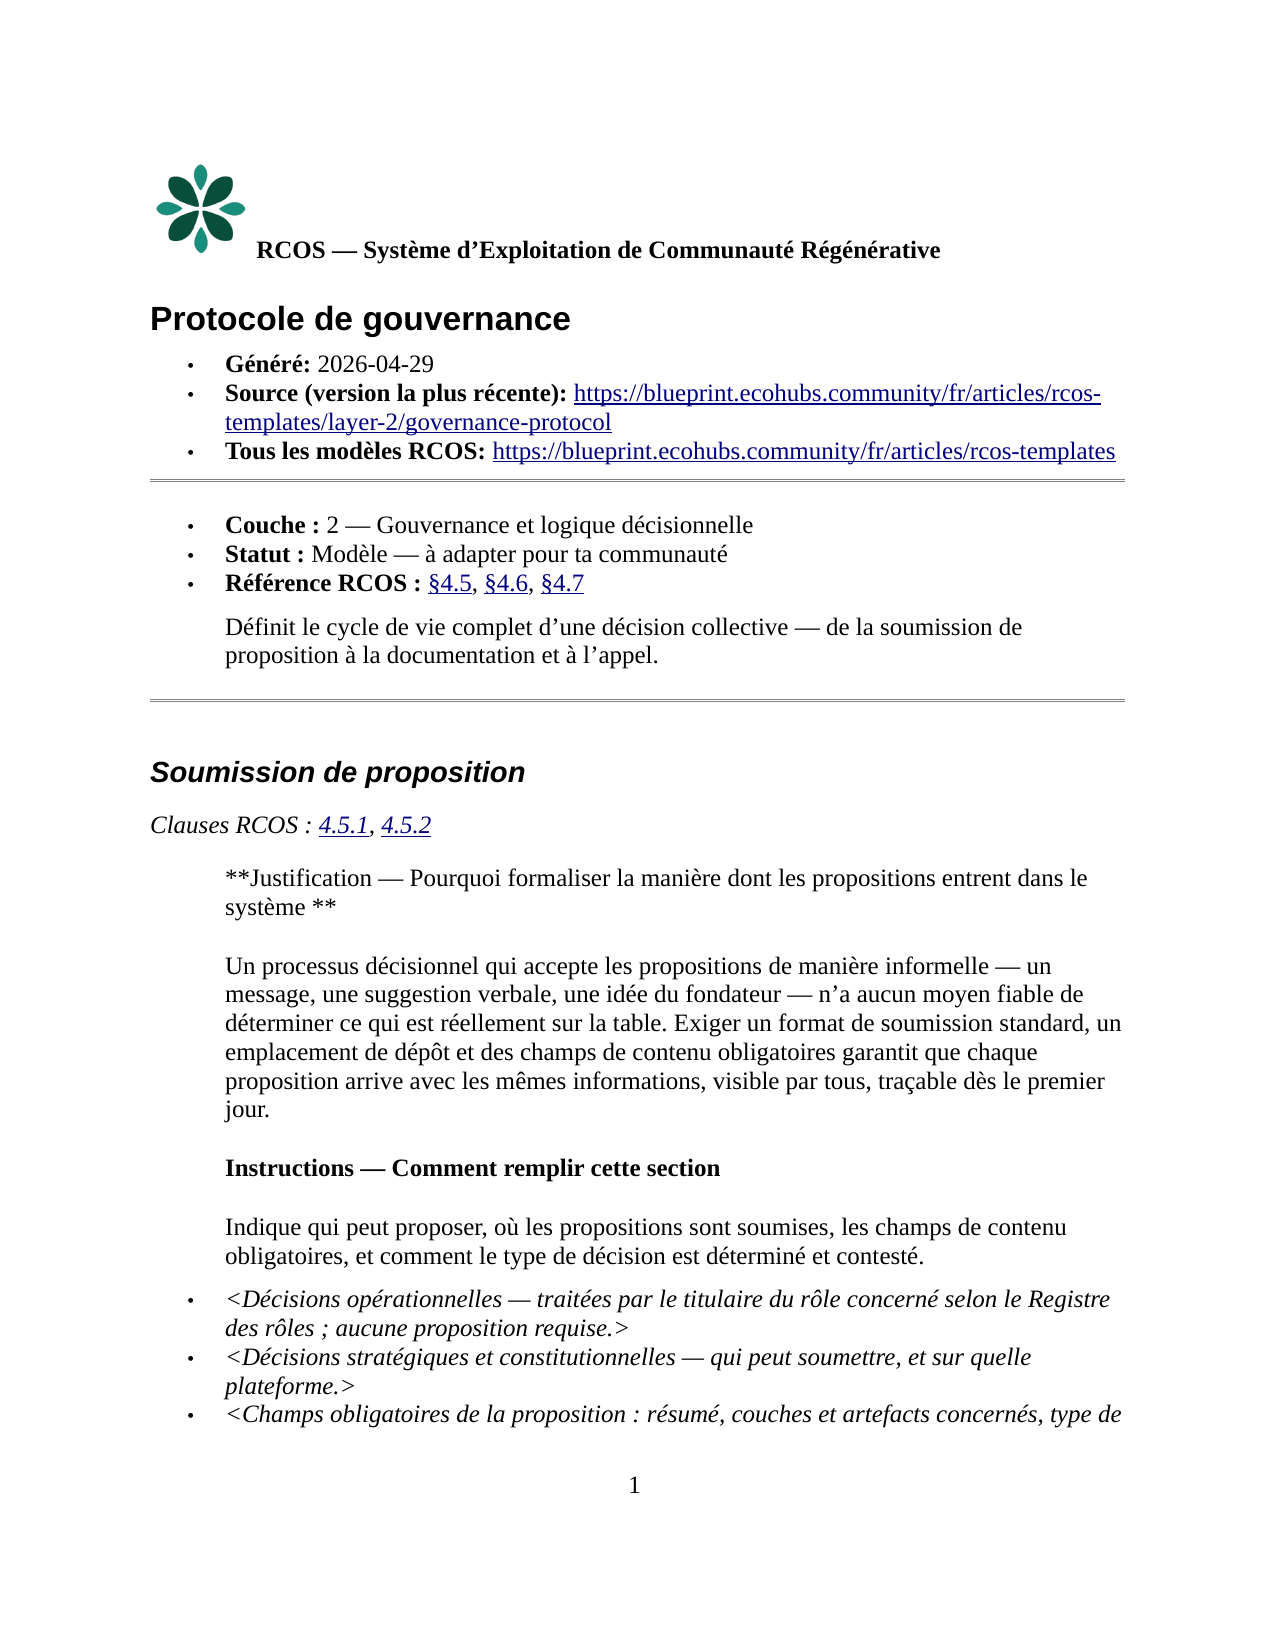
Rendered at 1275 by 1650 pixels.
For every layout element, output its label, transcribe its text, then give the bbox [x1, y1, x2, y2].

list Référence RCOS : §4.5, §4.6, §4.7 [187, 568, 1125, 597]
subtitle Soumission de proposition [150, 756, 1125, 789]
text Clauses RCOS : 4.5.1, 4.5.2 [150, 811, 1125, 839]
text Un processus décisionnel qui accepte les propositions de manière informelle — un message, une suggestion verbale, une idée du fondateur — n’a aucun moyen fiable de déterminer ce qui est réellement sur la table. Exiger un format de soumission standard, un emplacement de dépôt et des champs de contenu obligatoires garantit que chaque proposition arrive avec les mêmes informations, visible par tous, traçable dès le premier jour. [225, 951, 1125, 1123]
list Généré: 2026-04-29 [187, 349, 1125, 378]
list Tous les modèles RCOS: https://blueprint.ecohubs.community/fr/articles/rcos-templates [187, 436, 1125, 464]
subtitle Protocole de gouvernance [150, 298, 1125, 337]
text Définit le cycle de vie complet d’une décision collective — de la soumission de proposition à la documentation et à l’appel. [225, 612, 1125, 669]
list Couche : 2 — Gouvernance et logique décisionnelle [187, 511, 1125, 539]
text RCOS — Système d’Exploitation de Communauté Régénérative [150, 159, 1125, 264]
list <Décisions stratégiques et constitutionnelles — qui peut soumettre, et sur quelle plateforme.> [187, 1342, 1125, 1399]
text **Justification — Pourquoi formaliser la manière dont les propositions entrent dans le système ** [225, 863, 1125, 921]
list <Décisions opérationnelles — traitées par le titulaire du rôle concerné selon le Registre des rôles ; aucune proposition requise.> [187, 1284, 1125, 1342]
list <Champs obligatoires de la proposition : résumé, couches et artefacts concernés, type de [187, 1399, 1125, 1428]
list Statut : Modèle — à adapter pour ta communauté [187, 539, 1125, 568]
text Instructions — Comment remplir cette section [225, 1153, 1125, 1182]
text Indique qui peut proposer, où les propositions sont soumises, les champs de contenu obligatoires, et comment le type de décision est déterminé et contesté. [225, 1212, 1125, 1269]
picture [150, 158, 251, 259]
list Source (version la plus récente): https://blueprint.ecohubs.community/fr/articles/rcos-templates/layer-2/governance-protocol [187, 378, 1125, 436]
